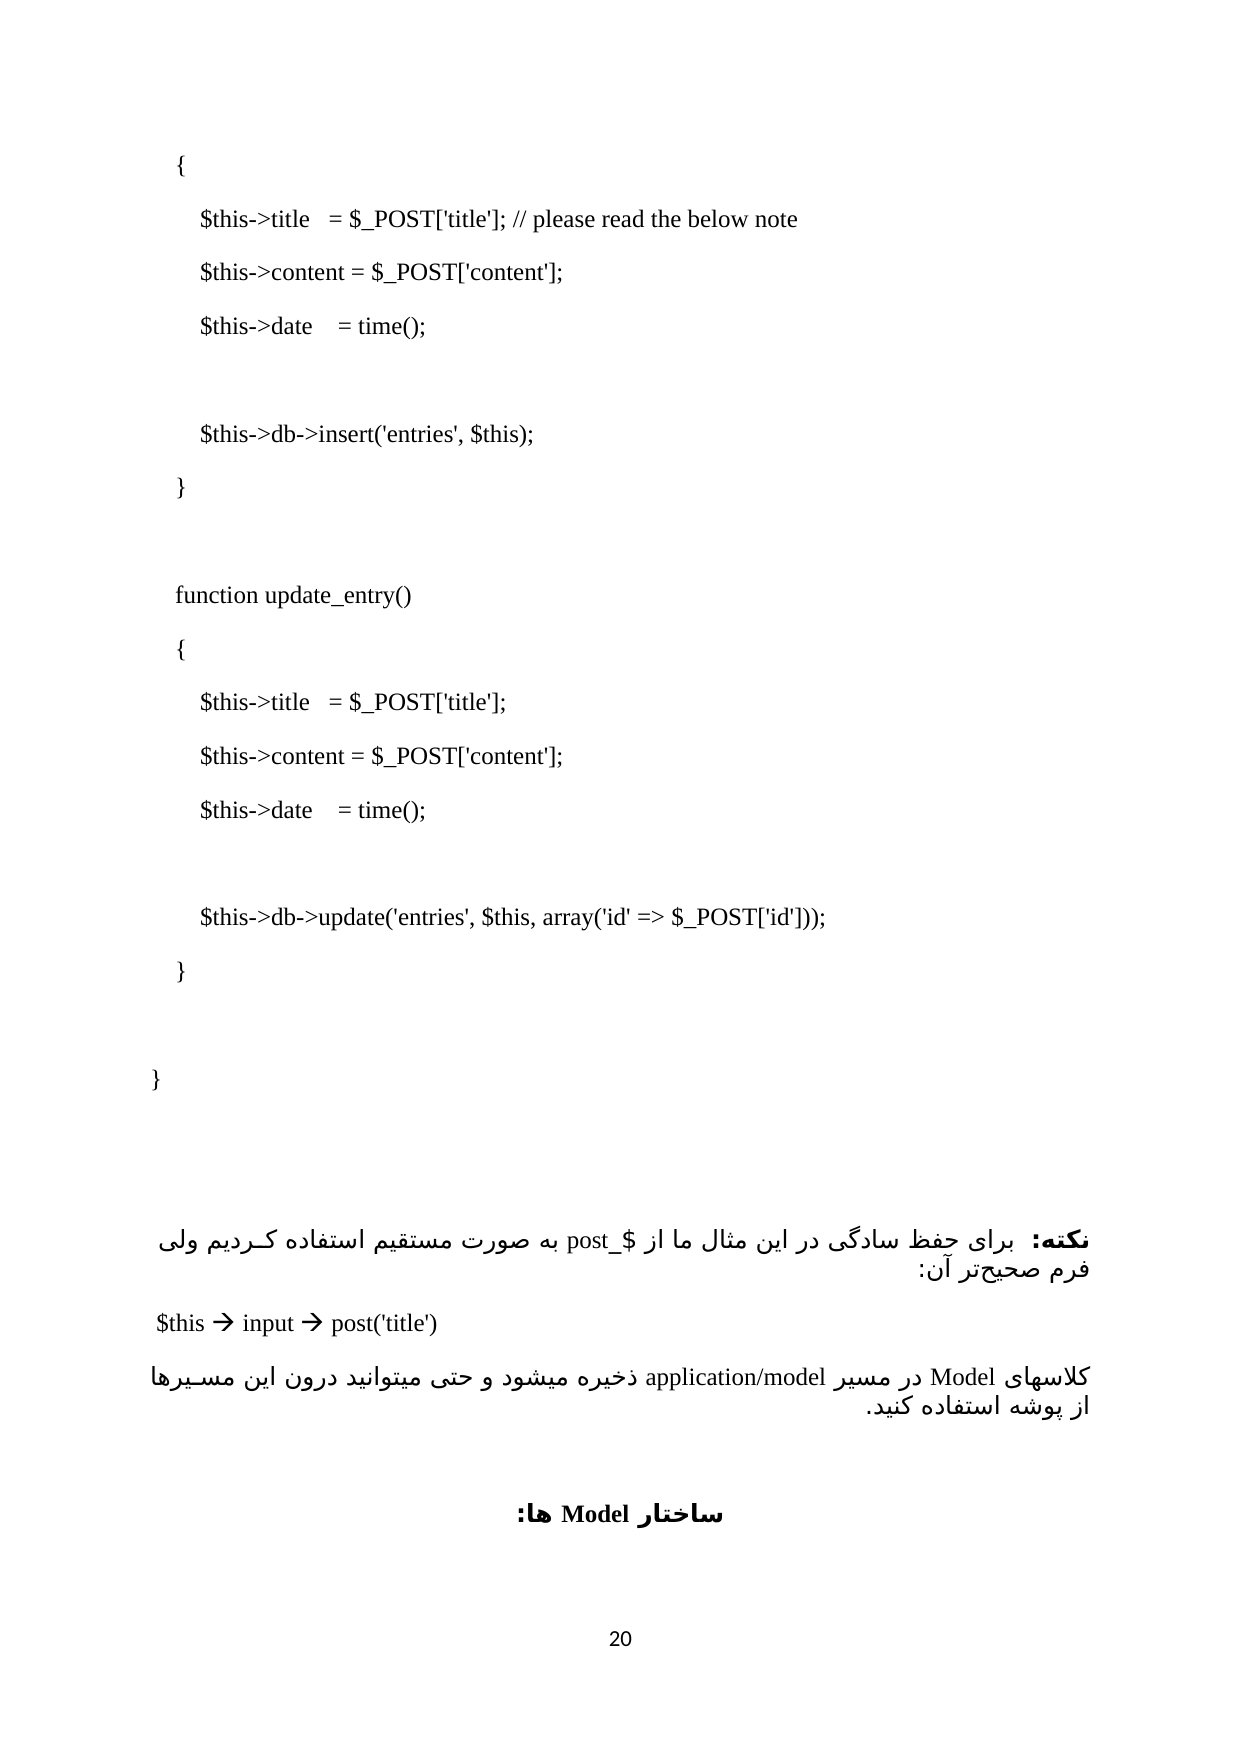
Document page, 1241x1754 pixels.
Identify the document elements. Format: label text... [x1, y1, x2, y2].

text $this->db->insert('entries', $this); [150, 419, 1090, 447]
text نکته: برای حفظ سادگی در این مثال ما از $_post به صورت مستقیم استفاده کردیم ولی فرم صحیح‌تر آن: [150, 1225, 1090, 1283]
text $this->content = $_POST['content']; [150, 257, 1090, 286]
text function update_entry() [150, 580, 1090, 609]
text { [150, 150, 1090, 179]
text $this->title = $_POST['title']; // please read the below note [150, 204, 1090, 232]
text ساختار Model ها: [150, 1499, 1090, 1529]
text $this->db->update('entries', $this, array('id' => $_POST['id'])); [150, 902, 1090, 931]
text $this->date = time(); [150, 311, 1090, 340]
text } [150, 1064, 1090, 1092]
text $this->content = $_POST['content']; [150, 741, 1090, 770]
text $this  input  post('title') [150, 1308, 1090, 1337]
text { [150, 634, 1090, 662]
text $this->title = $_POST['title']; [150, 687, 1090, 716]
text کلاس­های Model در مسیر application/model ذخیره می­شود و حتی می­توانید درون این مسیرها از پوشه استفاده کنید. [150, 1362, 1090, 1421]
text $this->date = time(); [150, 795, 1090, 824]
text } [150, 472, 1090, 501]
text } [150, 956, 1090, 985]
